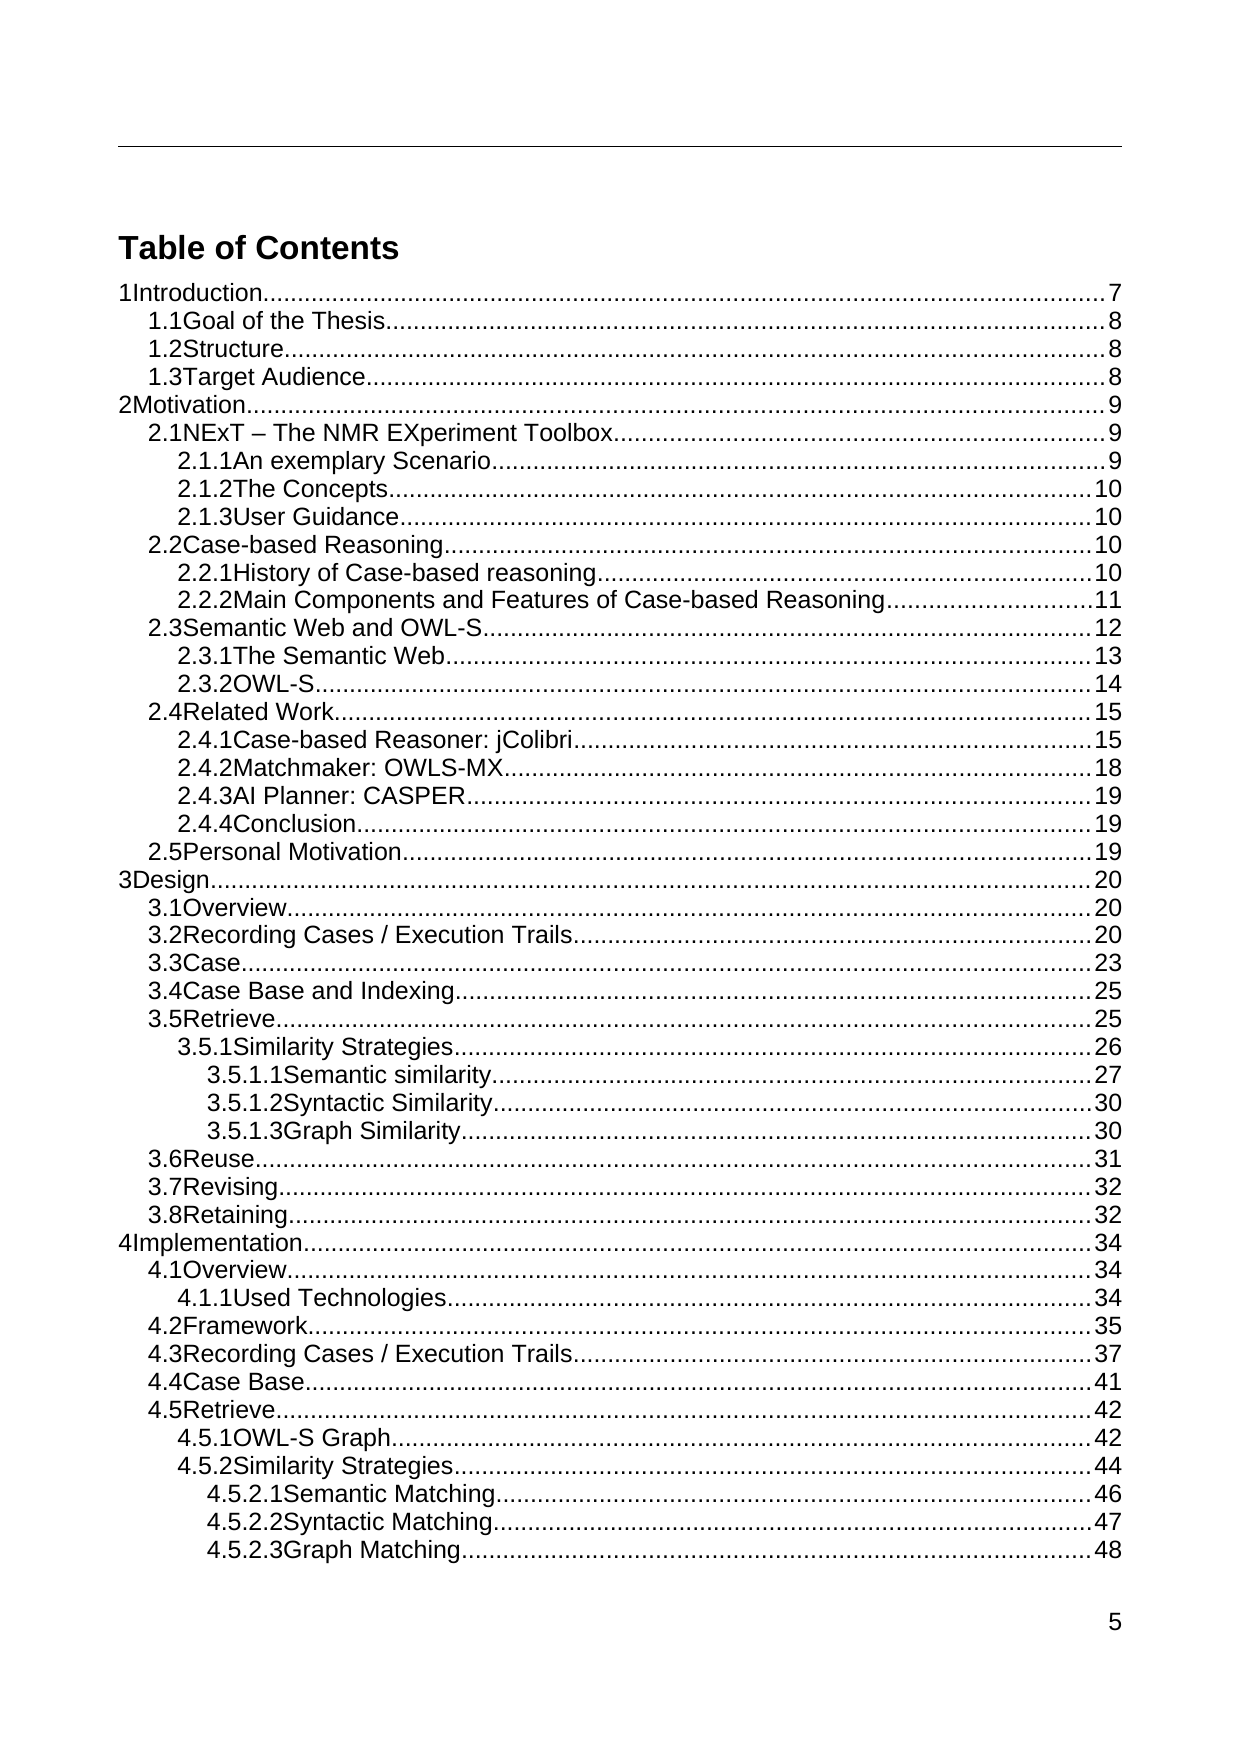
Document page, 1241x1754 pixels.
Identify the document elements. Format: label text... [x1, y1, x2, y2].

text 1.3Target Audience 8 [148, 363, 1122, 391]
text 4.5.1OWL-S Graph 42 [177, 1424, 1122, 1452]
text 3.1Overview 20 [148, 893, 1122, 921]
subtitle Table of Contents [118, 229, 1122, 267]
text 4.5.2.3Graph Matching 48 [207, 1536, 1122, 1563]
text 3.3Case 23 [148, 949, 1122, 977]
text 2.1NExT – The NMR EXperiment Toolbox 9 [148, 419, 1122, 447]
text 2.1.2The Concepts 10 [177, 475, 1122, 503]
text 2.4.1Case-based Reasoner: jColibri 15 [177, 726, 1122, 754]
text 3.5.1Similarity Strategies 26 [177, 1033, 1122, 1061]
text 3.5.1.3Graph Similarity 30 [207, 1117, 1122, 1145]
text 2Motivation 9 [118, 391, 1122, 419]
text 4.5.2Similarity Strategies 44 [177, 1452, 1122, 1480]
text 4.5.2.2Syntactic Matching 47 [207, 1508, 1122, 1536]
text 4.3Recording Cases / Execution Trails 37 [148, 1340, 1122, 1368]
text 2.2.2Main Components and Features of Case-based Reasoning 11 [177, 586, 1122, 614]
text 2.3.2OWL-S 14 [177, 670, 1122, 698]
text 4Implementation 34 [118, 1228, 1122, 1256]
text 1Introduction 7 [118, 279, 1122, 307]
text 2.4.4Conclusion 19 [177, 810, 1122, 838]
text 2.3.1The Semantic Web 13 [177, 642, 1122, 670]
text 3.4Case Base and Indexing 25 [148, 977, 1122, 1005]
text 4.5Retrieve 42 [148, 1396, 1122, 1424]
text 1.1Goal of the Thesis 8 [148, 307, 1122, 335]
text 2.1.1An exemplary Scenario 9 [177, 447, 1122, 475]
text 3.5.1.1Semantic similarity 27 [207, 1061, 1122, 1089]
text 2.4.3AI Planner: CASPER 19 [177, 782, 1122, 810]
text 2.2Case-based Reasoning 10 [148, 531, 1122, 558]
text 2.4.2Matchmaker: OWLS-MX 18 [177, 754, 1122, 782]
text 3.2Recording Cases / Execution Trails 20 [148, 921, 1122, 949]
text 4.1.1Used Technologies 34 [177, 1284, 1122, 1312]
text 4.1Overview 34 [148, 1256, 1122, 1284]
text 3.6Reuse 31 [148, 1145, 1122, 1173]
text 2.2.1History of Case-based reasoning 10 [177, 558, 1122, 586]
text 2.1.3User Guidance 10 [177, 503, 1122, 531]
text 2.4Related Work 15 [148, 698, 1122, 726]
text 4.4Case Base 41 [148, 1368, 1122, 1396]
text 1.2Structure 8 [148, 335, 1122, 363]
text 3.5.1.2Syntactic Similarity 30 [207, 1089, 1122, 1117]
text 4.5.2.1Semantic Matching 46 [207, 1480, 1122, 1508]
text 3.8Retaining 32 [148, 1201, 1122, 1228]
text 2.5Personal Motivation 19 [148, 838, 1122, 866]
text 4.2Framework 35 [148, 1312, 1122, 1340]
text 2.3Semantic Web and OWL-S 12 [148, 614, 1122, 642]
text 3Design 20 [118, 866, 1122, 893]
text 3.5Retrieve 25 [148, 1005, 1122, 1033]
text 3.7Revising 32 [148, 1173, 1122, 1201]
